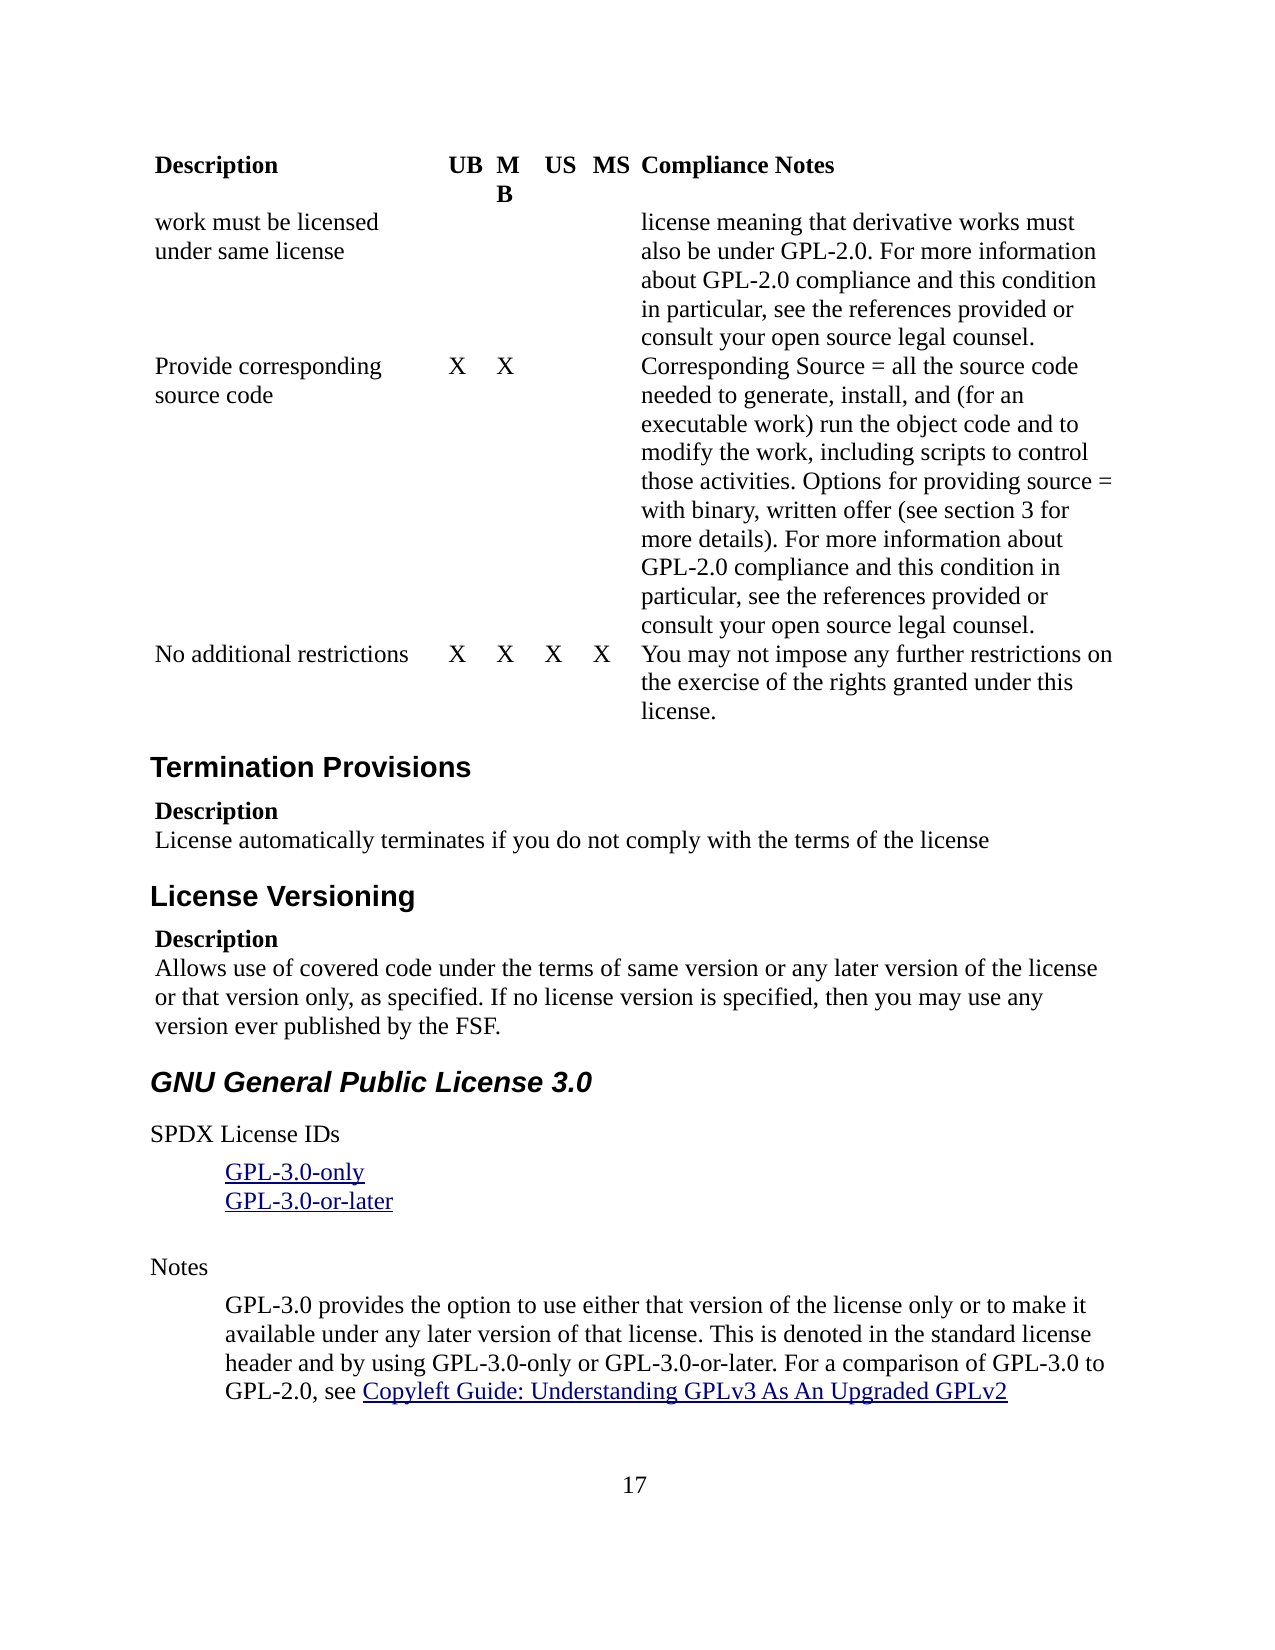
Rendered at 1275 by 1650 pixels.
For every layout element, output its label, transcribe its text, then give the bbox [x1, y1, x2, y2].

table_header Description [150, 796, 1125, 825]
table_cell [540, 351, 588, 639]
table_cell X [492, 351, 540, 639]
subtitle License Versioning [150, 878, 1125, 912]
table_header MS [588, 150, 636, 207]
table_cell X [540, 639, 588, 725]
table_cell [444, 208, 492, 351]
text GPL-3.0 provides the option to use either that version of the license only or to make it available under any later version of that license. This is denoted in the standard license header and by using GPL-3.0-only or GPL-3.0-or-later. For a comparison of GPL-3.0 to GPL-2.0, see Copyleft Guide: Understanding GPLv3 As An Upgraded GPLv2 [225, 1290, 1125, 1405]
text SPDX License IDs [150, 1119, 1125, 1148]
table_cell Corresponding Source = all the source code needed to generate, install, and (for an executable work) run the object code and to modify the work, including scripts to control those activities. Options for providing source = with binary, written offer (see section 3 for more details). For more information about GPL-2.0 compliance and this condition in particular, see the references provided or consult your open source legal counsel. [636, 351, 1125, 639]
table_cell Allows use of covered code under the terms of same version or any later version of the license or that version only, as specified. If no license version is specified, then you may use any version ever published by the FSF. [150, 953, 1125, 1039]
table_cell X [492, 639, 540, 725]
table_cell [540, 208, 588, 351]
table_cell No additional restrictions [150, 639, 443, 725]
table_cell You may not impose any further restrictions on the exercise of the rights granted under this license. [636, 639, 1125, 725]
table_header US [540, 150, 588, 207]
table_cell license meaning that derivative works must also be under GPL-2.0. For more information about GPL-2.0 compliance and this condition in particular, see the references provided or consult your open source legal counsel. [636, 208, 1125, 351]
table_cell [588, 208, 636, 351]
text GPL-3.0-only GPL-3.0-or-later [225, 1157, 1125, 1243]
text Notes [150, 1252, 1125, 1281]
table_header Description [150, 925, 1125, 953]
table_cell X [444, 639, 492, 725]
table_cell work must be licensed under same license [150, 208, 443, 351]
table_cell Provide corresponding source code [150, 351, 443, 639]
table_cell License automatically terminates if you do not comply with the terms of the license [150, 825, 1125, 853]
subtitle Termination Provisions [150, 750, 1125, 783]
table_header Description [150, 150, 443, 207]
table_header MB [492, 150, 540, 207]
table_cell X [588, 639, 636, 725]
subtitle GNU General Public License 3.0 [150, 1064, 1125, 1098]
table_cell X [444, 351, 492, 639]
table_header UB [444, 150, 492, 207]
table_cell [588, 351, 636, 639]
table_cell [492, 208, 540, 351]
table_header Compliance Notes [636, 150, 1125, 207]
